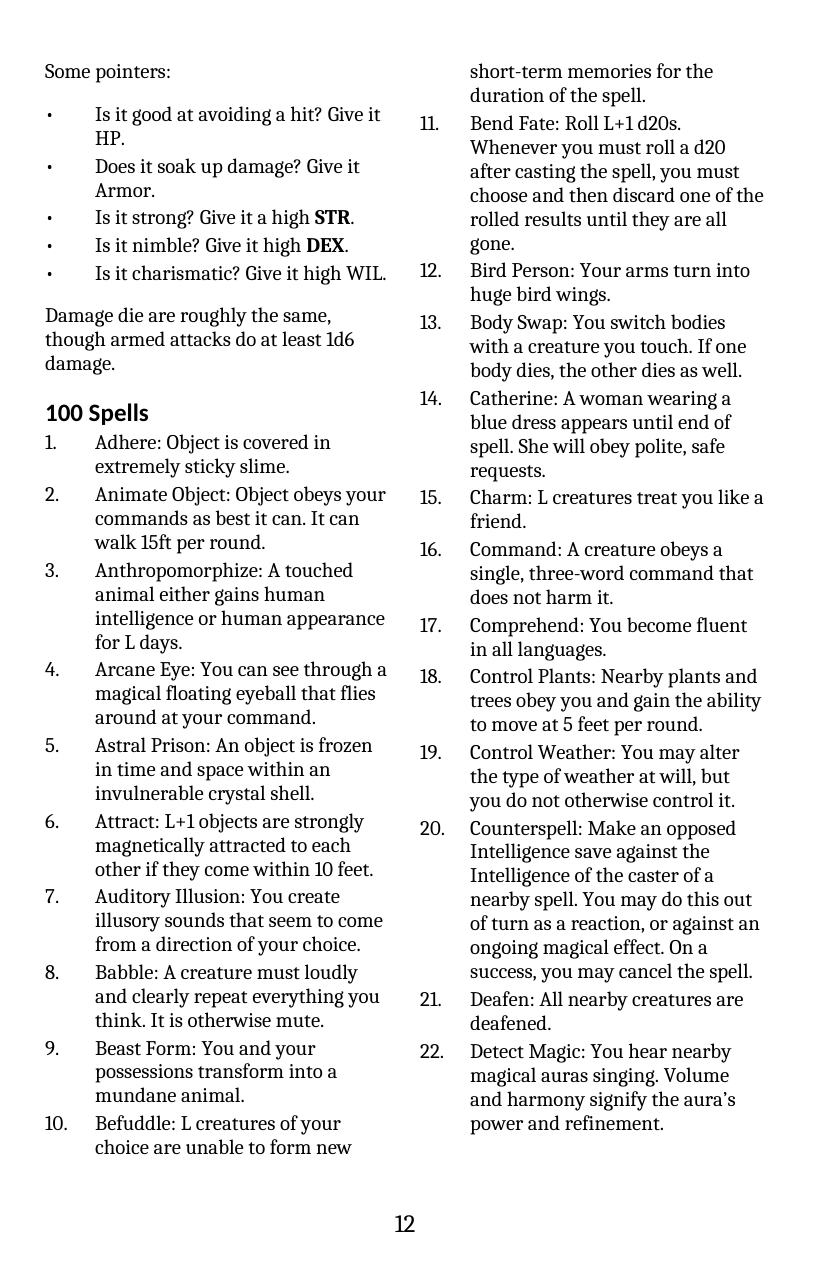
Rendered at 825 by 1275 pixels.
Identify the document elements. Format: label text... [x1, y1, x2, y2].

list Animate Object: Object obeys your commands as best it can. It can walk 15ft per round. [45, 483, 390, 555]
list Control Weather: You may alter the type of weather at will, but you do not otherwise control it. [420, 741, 765, 812]
text Some pointers: [45, 60, 390, 84]
list Attract: L+1 objects are strongly magnetically attracted to each other if they come within 10 feet. [45, 809, 390, 881]
list Bend Fate: Roll L+1 d20s. Whenever you must roll a d20 after casting the spell, you must choose and then discard one of the rolled results until they are all gone. [420, 112, 765, 255]
text Damage die are roughly the same, though armed attacks do at least 1d6 damage. [45, 304, 390, 376]
list Counterspell: Make an opposed Intelligence save against the Intelligence of the caster of a nearby spell. You may do this out of turn as a reaction, or against an ongoing magical effect. On a success, you may cancel the spell. [420, 816, 765, 984]
list Auditory Illusion: You create illusory sounds that seem to come from a direction of your choice. [45, 885, 390, 957]
list Command: A creature obeys a single, three-word command that does not harm it. [420, 538, 765, 609]
list Comprehend: You become fluent in all languages. [420, 613, 765, 661]
list Arcane Eye: You can see through a magical floating eyeball that flies around at your command. [45, 658, 390, 730]
list Anthropomorphize: A touched animal either gains human intelligence or human appearance for L days. [45, 558, 390, 654]
list Catherine: A woman wearing a blue dress appears until end of spell. She will obey polite, safe requests. [420, 386, 765, 482]
list Adhere: Object is covered in extremely sticky slime. [45, 431, 390, 479]
list Body Swap: You switch bodies with a creature you touch. If one body dies, the other dies as well. [420, 311, 765, 383]
list Control Plants: Nearby plants and trees obey you and gain the ability to move at 5 feet per round. [420, 665, 765, 737]
list Astral Prison: An object is frozen in time and space within an invulnerable crystal shell. [45, 734, 390, 806]
list Is it good at avoiding a hit? Give it HP. [45, 103, 390, 151]
list Beast Form: You and your possessions transform into a mundane animal. [45, 1036, 390, 1108]
list Is it nimble? Give it high DEX. [45, 234, 390, 258]
list Babble: A creature must loudly and clearly repeat everything you think. It is otherwise mute. [45, 961, 390, 1032]
list Is it strong? Give it a high STR. [45, 206, 390, 230]
subtitle 100 Spells [45, 397, 390, 427]
list Is it charismatic? Give it high WIL. [45, 261, 390, 285]
list Does it soak up damage? Give it Armor. [45, 154, 390, 202]
list Bird Person: Your arms turn into huge bird wings. [420, 259, 765, 307]
list Befuddle: L creatures of your choice are unable to form new [45, 1112, 390, 1160]
list Deafen: All nearby creatures are deafened. [420, 988, 765, 1036]
list Charm: L creatures treat you like a friend. [420, 486, 765, 534]
list Detect Magic: You hear nearby magical auras singing. Volume and harmony signify the aura’s power and refinement. [420, 1039, 765, 1135]
list short-term memories for the duration of the spell. [420, 60, 765, 108]
